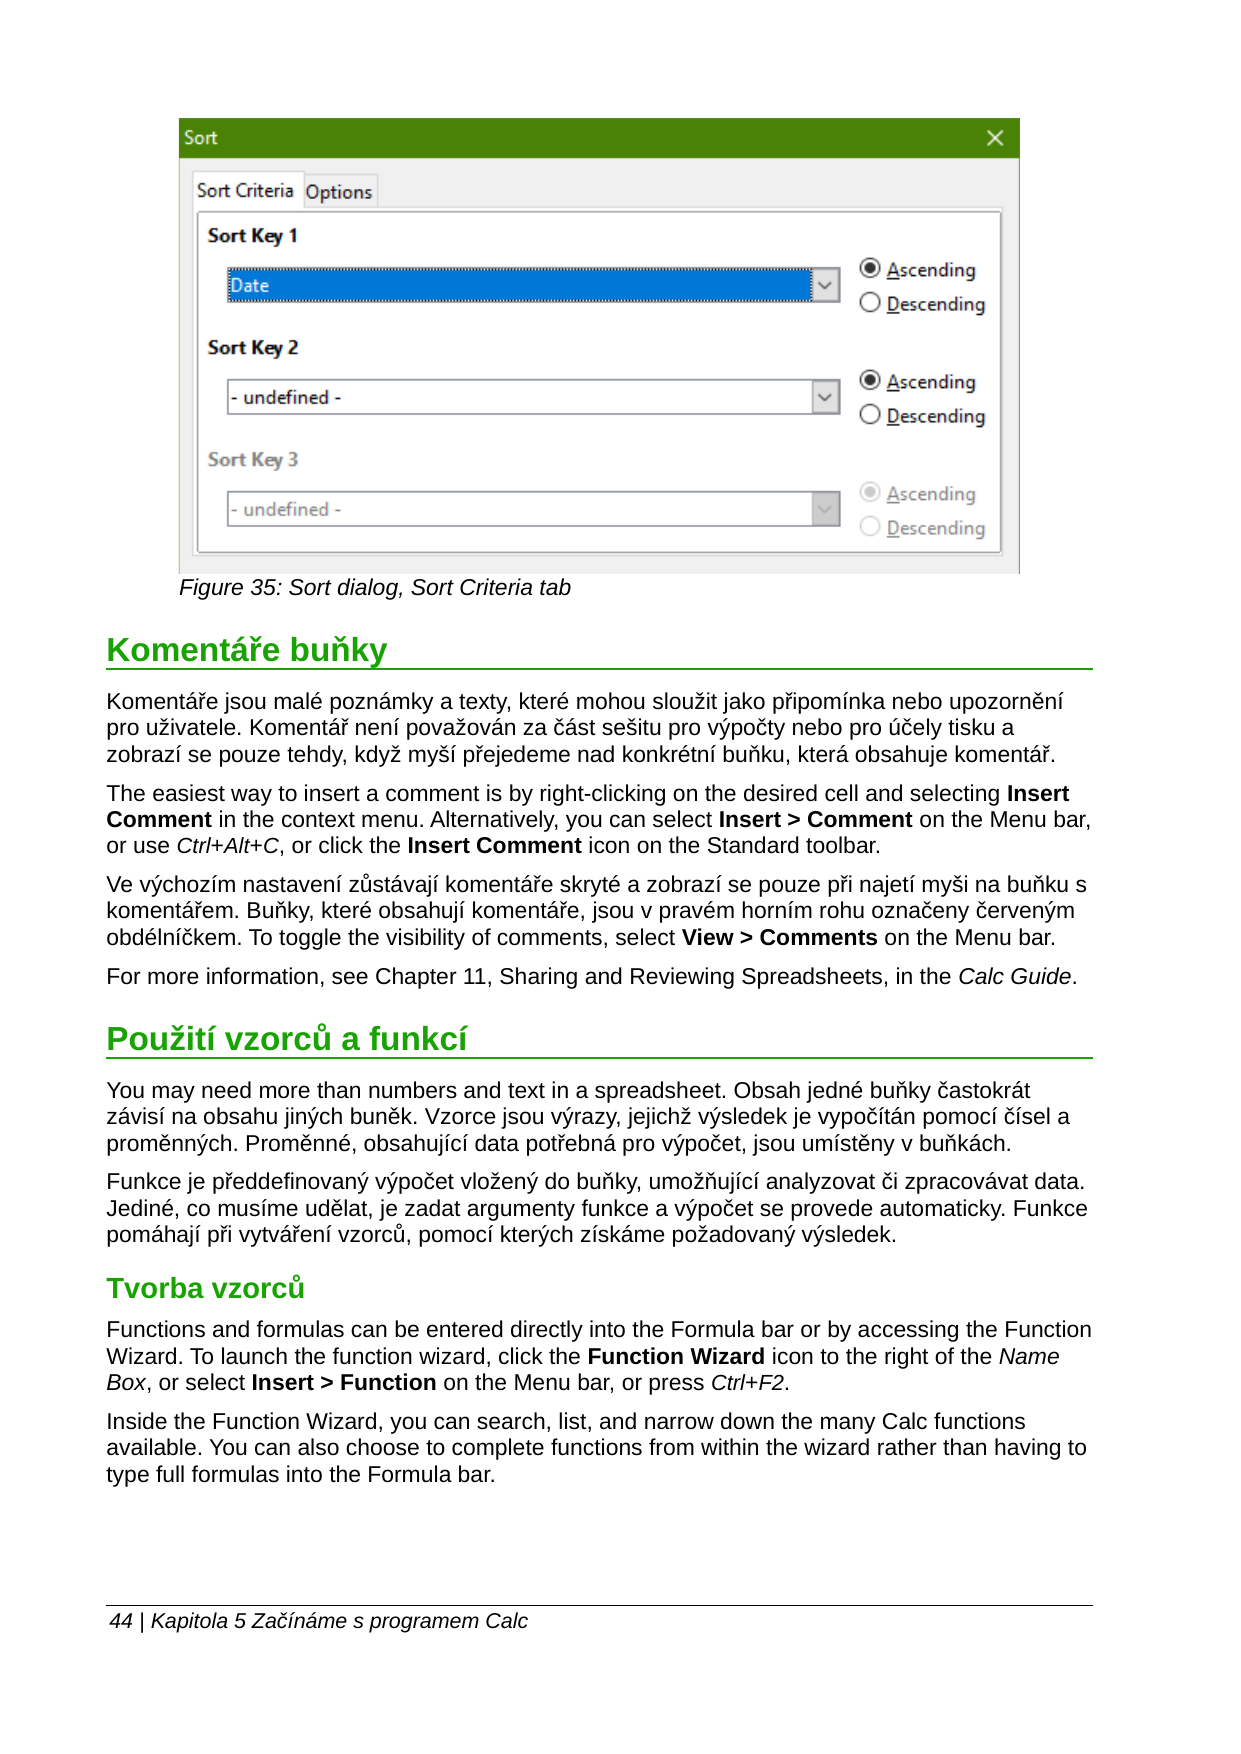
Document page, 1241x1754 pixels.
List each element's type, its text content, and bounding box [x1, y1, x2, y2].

text Inside the Function Wizard, you can search, list, and narrow down the many Calc functions available. You can also choose to complete functions from within the wizard rather than having to type full formulas into the Formula bar. [106, 1408, 1093, 1487]
subtitle Komentáře buňky [106, 630, 1093, 668]
text Funkce je předdefinovaný výpočet vložený do buňky, umožňující analyzovat či zpracovávat data. Jediné, co musíme udělat, je zadat argumenty funkce a výpočet se provede automaticky. Funkce pomáhají při vytváření vzorců, pomocí kterých získáme požadovaný výsledek. [106, 1168, 1093, 1247]
subtitle Tvorba vzorců [106, 1271, 1093, 1304]
text Figure 35: Sort dialog, Sort Criteria tab [179, 574, 1020, 600]
text The easiest way to insert a comment is by right-clicking on the desired cell and selecting Insert Comment in the context menu. Alternatively, you can select Insert > Comment on the Menu bar, or use Ctrl+Alt+C, or click the Insert Comment icon on the Standard toolbar. [106, 779, 1093, 859]
subtitle Použití vzorců a funkcí [106, 1018, 1093, 1057]
text You may need more than numbers and text in a spreadsheet. Obsah jedné buňky častokrát závisí na obsahu jiných buněk. Vzorce jsou výrazy, jejichž výsledek je vypočítán pomocí čísel a proměnných. Proměnné, obsahující data potřebná pro výpočet, jsou umístěny v buňkách. [106, 1077, 1093, 1156]
text For more information, see Chapter 11, Sharing and Reviewing Spreadsheets, in the Calc Guide. [106, 963, 1093, 989]
text Komentáře jsou malé poznámky a texty, které mohou sloužit jako připomínka nebo upozornění pro uživatele. Komentář není považován za část sešitu pro výpočty nebo pro účely tisku a zobrazí se pouze tehdy, když myší přejedeme nad konkrétní buňku, která obsahuje komentář. [106, 688, 1093, 767]
picture [178, 118, 1020, 574]
text Functions and formulas can be entered directly into the Formula bar or by accessing the Function Wizard. To launch the function wizard, click the Function Wizard icon to the right of the Name Box, or select Insert > Function on the Menu bar, or press Ctrl+F2. [106, 1316, 1093, 1395]
text Ve výchozím nastavení zůstávají komentáře skryté a zobrazí se pouze při najetí myši na buňku s komentářem. Buňky, které obsahují komentáře, jsou v pravém horním rohu označeny červeným obdélníčkem. To toggle the visibility of comments, select View > Comments on the Menu bar. [106, 871, 1093, 950]
